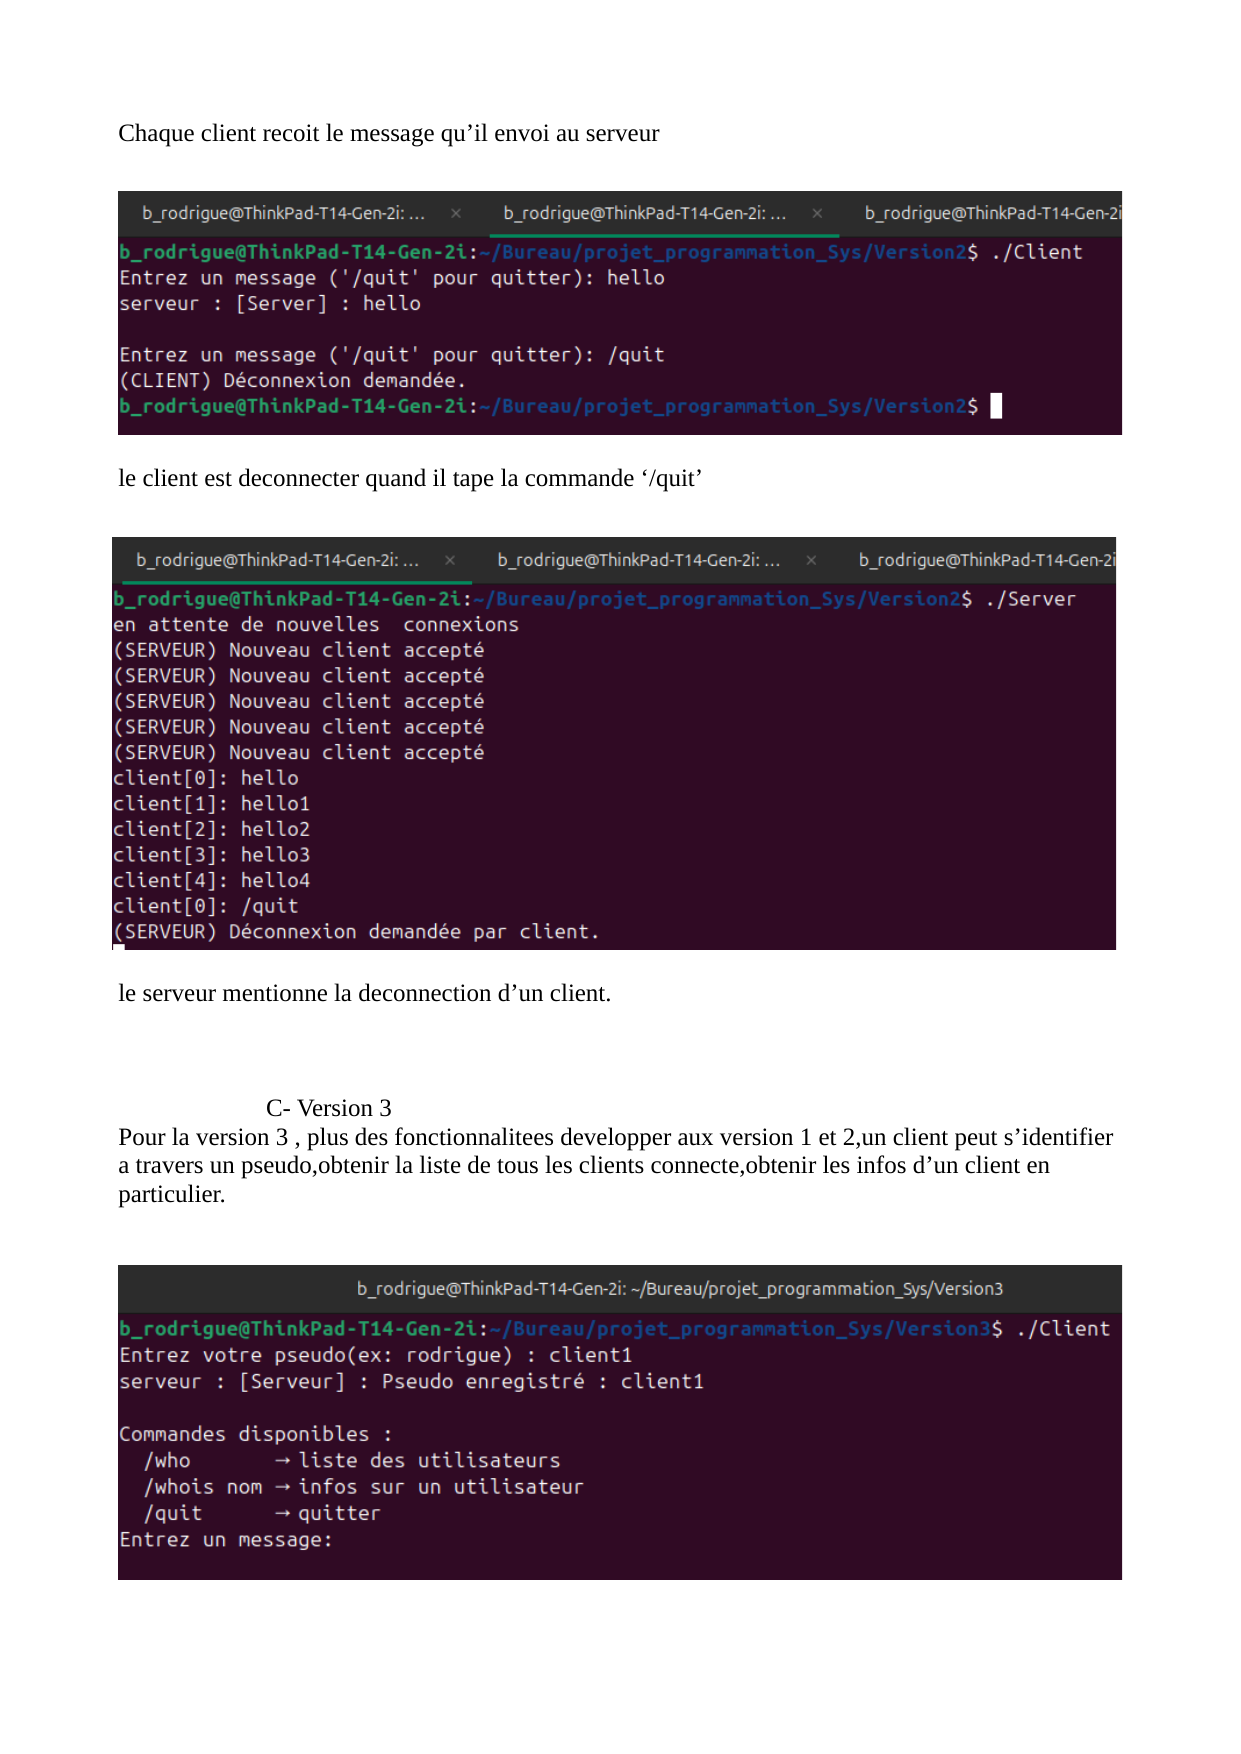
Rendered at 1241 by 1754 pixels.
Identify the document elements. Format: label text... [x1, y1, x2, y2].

picture [112, 537, 1117, 950]
text Pour la version 3 , plus des fonctionnalitees developper aux version 1 et 2,un client peut s’identifier a travers un pseudo,obtenir la liste de tous les clients connecte,obtenir les infos d’un client en particulier. [118, 1122, 1122, 1208]
text Chaque client recoit le message qu’il envoi au serveur [118, 118, 1122, 147]
picture [118, 191, 1123, 435]
text C- Version 3 [118, 1093, 1122, 1122]
text le serveur mentionne la deconnection d’un client. [118, 978, 1122, 1007]
text le client est deconnecter quand il tape la commande ‘/quit’ [118, 463, 1122, 492]
picture [118, 1265, 1123, 1580]
